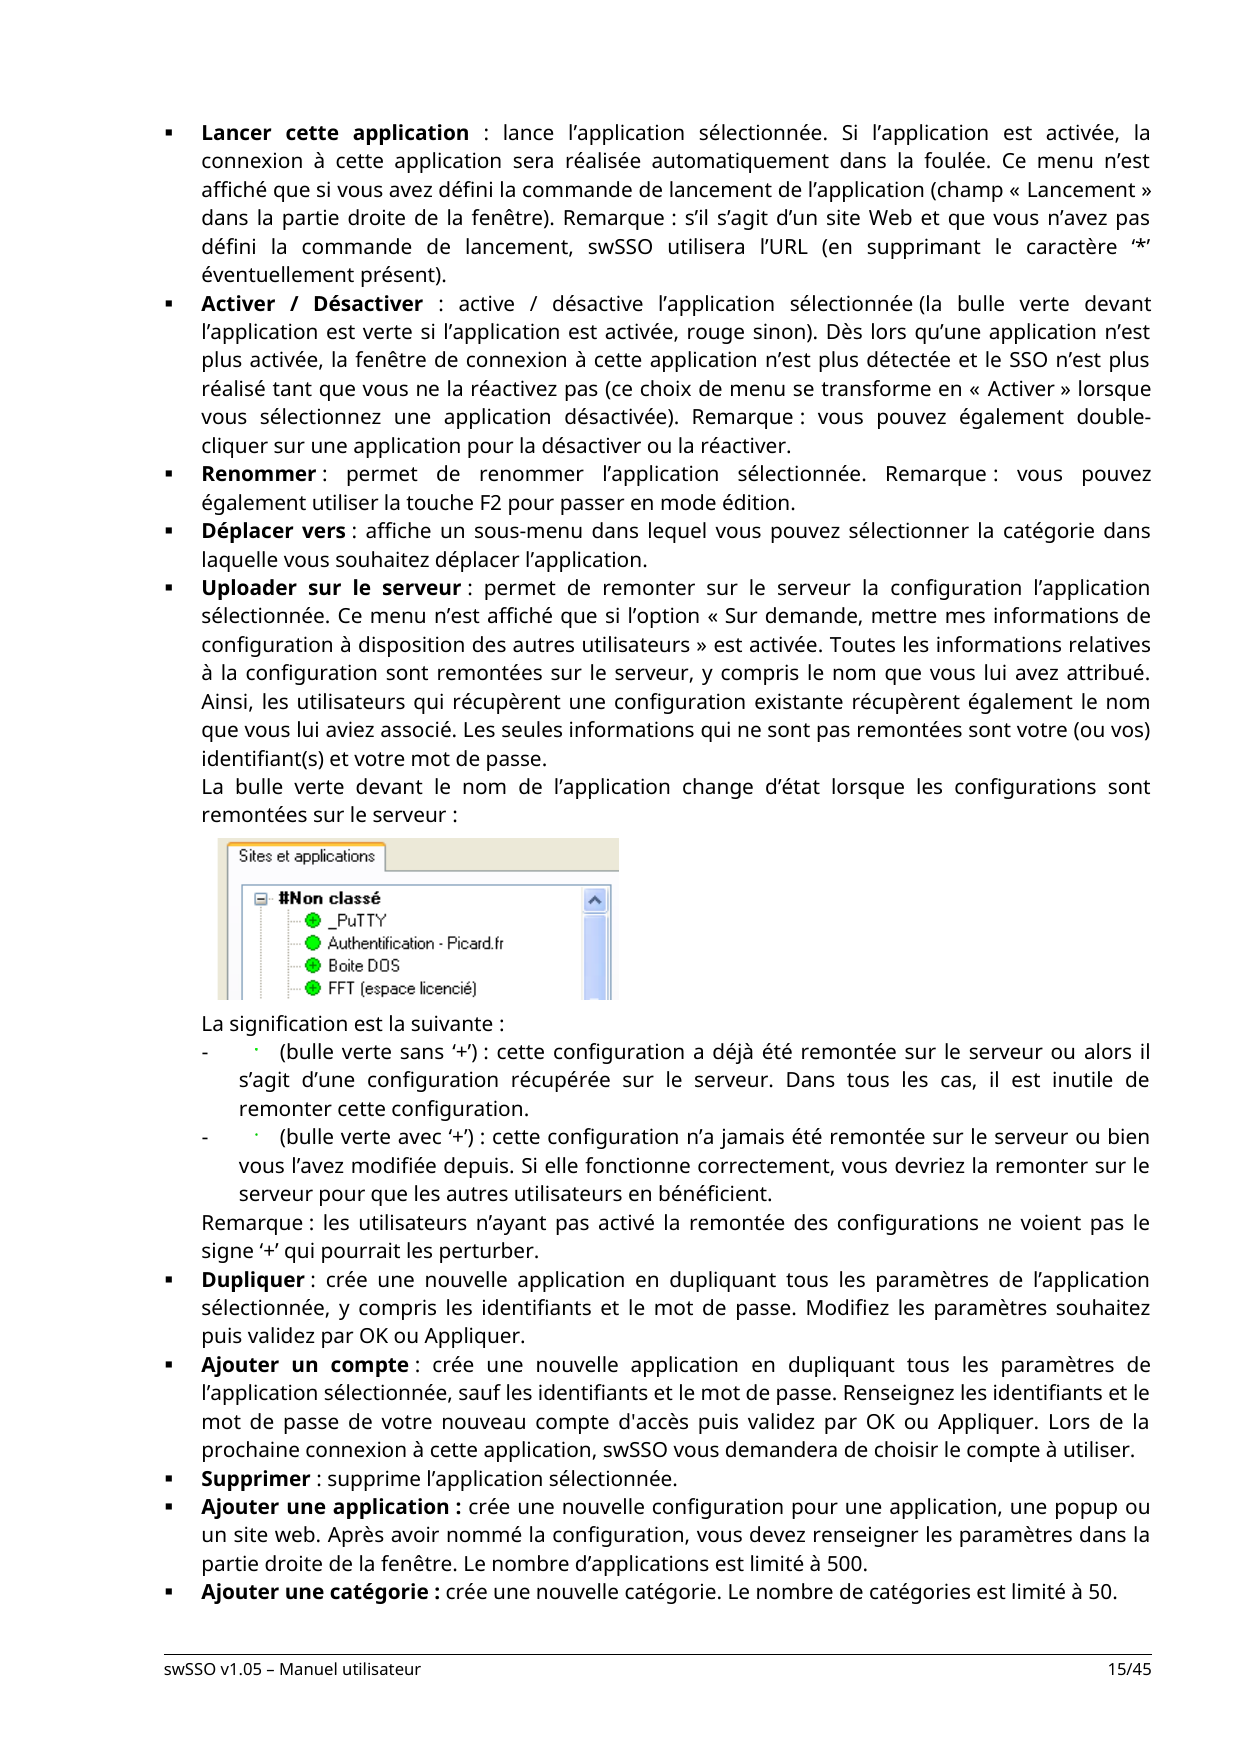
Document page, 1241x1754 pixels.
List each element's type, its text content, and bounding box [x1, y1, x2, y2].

text La signification est la suivante : [201, 1009, 1152, 1037]
list (bulle verte sans ‘+’) : cette configuration a déjà été remontée sur le serveur ou alors il s’agit d’une configuration récupérée sur le serveur. Dans tous les cas, il est inutile de remonter cette configuration. [201, 1037, 1152, 1122]
list Lancer cette application : lance l’application sélectionnée. Si l’application est activée, la connexion à cette application sera réalisée automatiquement dans la foulée. Ce menu n’est affiché que si vous avez défini la commande de lancement de l’application (champ « Lancement » dans la partie droite de la fenêtre). Remarque : s’il s’agit d’un site Web et que vous n’avez pas défini la commande de lancement, swSSO utilisera l’URL (en supprimant le caractère ‘*’ éventuellement présent). [164, 118, 1152, 289]
picture [217, 838, 619, 1000]
list Uploader sur le serveur : permet de remonter sur le serveur la configuration l’application sélectionnée. Ce menu n’est affiché que si l’option « Sur demande, mettre mes informations de configuration à disposition des autres utilisateurs » est activée. Toutes les informations relatives à la configuration sont remontées sur le serveur, y compris le nom que vous lui avez attribué. Ainsi, les utilisateurs qui récupèrent une configuration existante récupèrent également le nom que vous lui aviez associé. Les seules informations qui ne sont pas remontées sont votre (ou vos) identifiant(s) et votre mot de passe. [164, 573, 1152, 772]
list Renommer : permet de renommer l’application sélectionnée. Remarque : vous pouvez également utiliser la touche F2 pour passer en mode édition. [164, 459, 1152, 516]
list (bulle verte avec ‘+’) : cette configuration n’a jamais été remontée sur le serveur ou bien vous l’avez modifiée depuis. Si elle fonctionne correctement, vous devriez la remonter sur le serveur pour que les autres utilisateurs en bénéficient. [201, 1122, 1152, 1208]
list Déplacer vers : affiche un sous-menu dans lequel vous pouvez sélectionner la catégorie dans laquelle vous souhaitez déplacer l’application. [164, 516, 1152, 573]
list Supprimer : supprime l’application sélectionnée. [164, 1464, 1152, 1492]
list Ajouter une application : crée une nouvelle configuration pour une application, une popup ou un site web. Après avoir nommé la configuration, vous devez renseigner les paramètres dans la partie droite de la fenêtre. Le nombre d’applications est limité à 500. [164, 1492, 1152, 1577]
list Ajouter une catégorie : crée une nouvelle catégorie. Le nombre de catégories est limité à 50. [164, 1577, 1152, 1606]
list Ajouter un compte : crée une nouvelle application en dupliquant tous les paramètres de l’application sélectionnée, sauf les identifiants et le mot de passe. Renseignez les identifiants et le mot de passe de votre nouveau compte d'accès puis validez par OK ou Appliquer. Lors de la prochaine connexion à cette application, swSSO vous demandera de choisir le compte à utiliser. [164, 1350, 1152, 1464]
list Dupliquer : crée une nouvelle application en dupliquant tous les paramètres de l’application sélectionnée, y compris les identifiants et le mot de passe. Modifiez les paramètres souhaitez puis validez par OK ou Appliquer. [164, 1265, 1152, 1350]
text Remarque : les utilisateurs n’ayant pas activé la remontée des configurations ne voient pas le signe ‘+’ qui pourrait les perturber. [201, 1208, 1152, 1265]
list Activer / Désactiver : active / désactive l’application sélectionnée (la bulle verte devant l’application est verte si l’application est activée, rouge sinon). Dès lors qu’une application n’est plus activée, la fenêtre de connexion à cette application n’est plus détectée et le SSO n’est plus réalisé tant que vous ne la réactivez pas (ce choix de menu se transforme en « Activer » lorsque vous sélectionnez une application désactivée). Remarque : vous pouvez également double-cliquer sur une application pour la désactiver ou la réactiver. [164, 289, 1152, 459]
text La bulle verte devant le nom de l’application change d’état lorsque les configurations sont remontées sur le serveur : [201, 772, 1152, 829]
